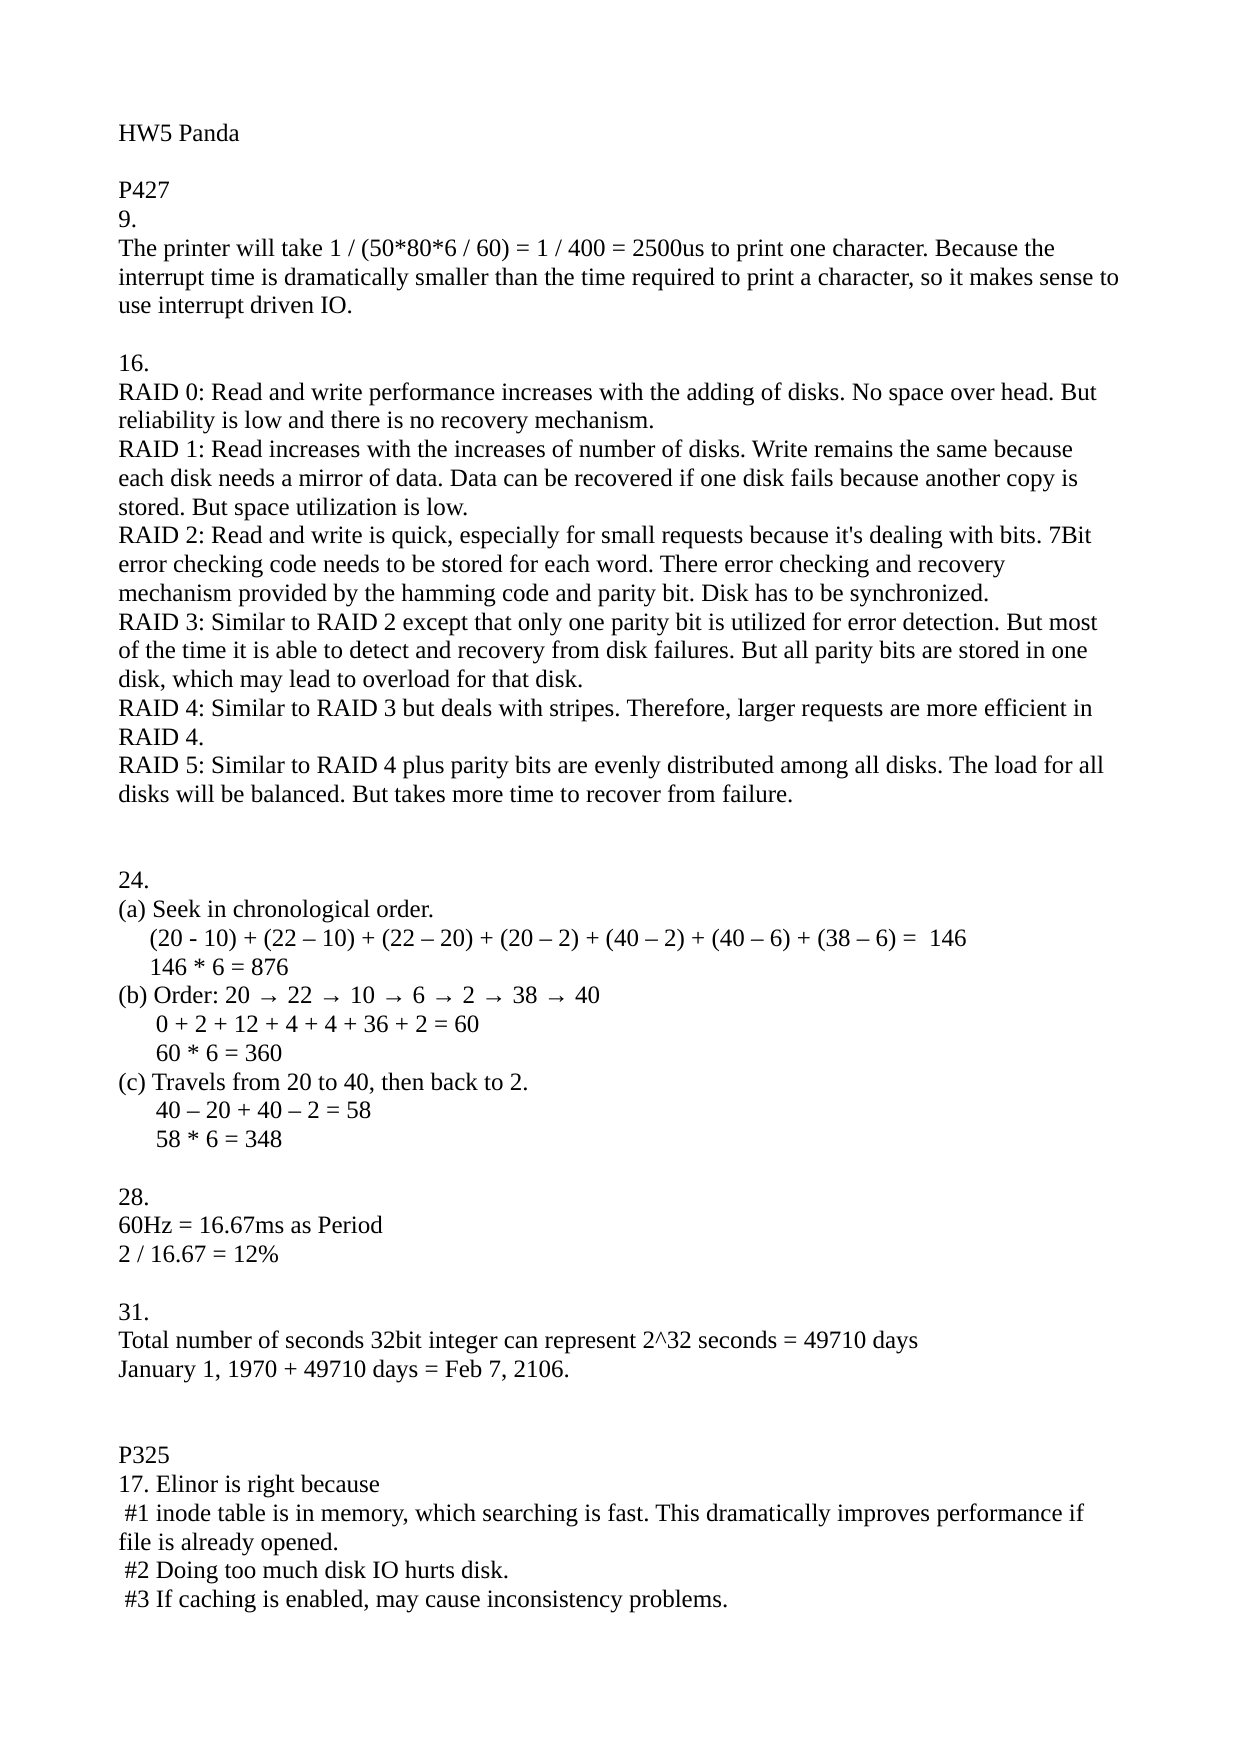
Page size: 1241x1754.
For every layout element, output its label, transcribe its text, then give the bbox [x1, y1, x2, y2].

text (20 - 10) + (22 – 10) + (22 – 20) + (20 – 2) + (40 – 2) + (40 – 6) + (38 – 6) = 146 [118, 923, 1122, 952]
text 40 – 20 + 40 – 2 = 58 [118, 1096, 1122, 1124]
text The printer will take 1 / (50*80*6 / 60) = 1 / 400 = 2500us to print one character. Because the interrupt time is dramatically smaller than the time required to print a character, so it makes sense to use interrupt driven IO. [118, 233, 1122, 319]
text 60 * 6 = 360 [118, 1038, 1122, 1067]
text #3 If caching is enabled, may cause inconsistency problems. [118, 1584, 1122, 1613]
text RAID 2: Read and write is quick, especially for small requests because it's dealing with bits. 7Bit error checking code needs to be stored for each word. There error checking and recovery mechanism provided by the hamming code and parity bit. Disk has to be synchronized. [118, 521, 1122, 607]
text RAID 0: Read and write performance increases with the adding of disks. No space over head. But reliability is low and there is no recovery mechanism. [118, 377, 1122, 434]
text RAID 5: Similar to RAID 4 plus parity bits are evenly distributed among all disks. The load for all disks will be balanced. But takes more time to recover from failure. [118, 751, 1122, 808]
text (b) Order: 20 → 22 → 10 → 6 → 2 → 38 → 40 [118, 981, 1122, 1009]
text P427 [118, 176, 1122, 204]
text 16. [118, 348, 1122, 377]
text #2 Doing too much disk IO hurts disk. [118, 1556, 1122, 1584]
text January 1, 1970 + 49710 days = Feb 7, 2106. [118, 1354, 1122, 1383]
text RAID 3: Similar to RAID 2 except that only one parity bit is utilized for error detection. But most of the time it is able to detect and recovery from disk failures. But all parity bits are stored in one disk, which may lead to overload for that disk. [118, 607, 1122, 693]
text 2 / 16.67 = 12% [118, 1239, 1122, 1268]
text RAID 4: Similar to RAID 3 but deals with stripes. Therefore, larger requests are more efficient in RAID 4. [118, 693, 1122, 751]
text (c) Travels from 20 to 40, then back to 2. [118, 1067, 1122, 1096]
text Total number of seconds 32bit integer can represent 2^32 seconds = 49710 days [118, 1326, 1122, 1354]
text HW5 Panda [118, 118, 1122, 147]
text RAID 1: Read increases with the increases of number of disks. Write remains the same because each disk needs a mirror of data. Data can be recovered if one disk fails because another copy is stored. But space utilization is low. [118, 434, 1122, 521]
text #1 inode table is in memory, which searching is fast. This dramatically improves performance if file is already opened. [118, 1498, 1122, 1556]
text P325 [118, 1441, 1122, 1469]
text 17. Elinor is right because [118, 1469, 1122, 1498]
text 28. [118, 1182, 1122, 1211]
text 9. [118, 204, 1122, 233]
text 0 + 2 + 12 + 4 + 4 + 36 + 2 = 60 [118, 1009, 1122, 1038]
text 60Hz = 16.67ms as Period [118, 1211, 1122, 1239]
text (a) Seek in chronological order. [118, 894, 1122, 923]
text 146 * 6 = 876 [118, 952, 1122, 981]
text 31. [118, 1297, 1122, 1326]
text 58 * 6 = 348 [118, 1124, 1122, 1153]
text 24. [118, 866, 1122, 894]
